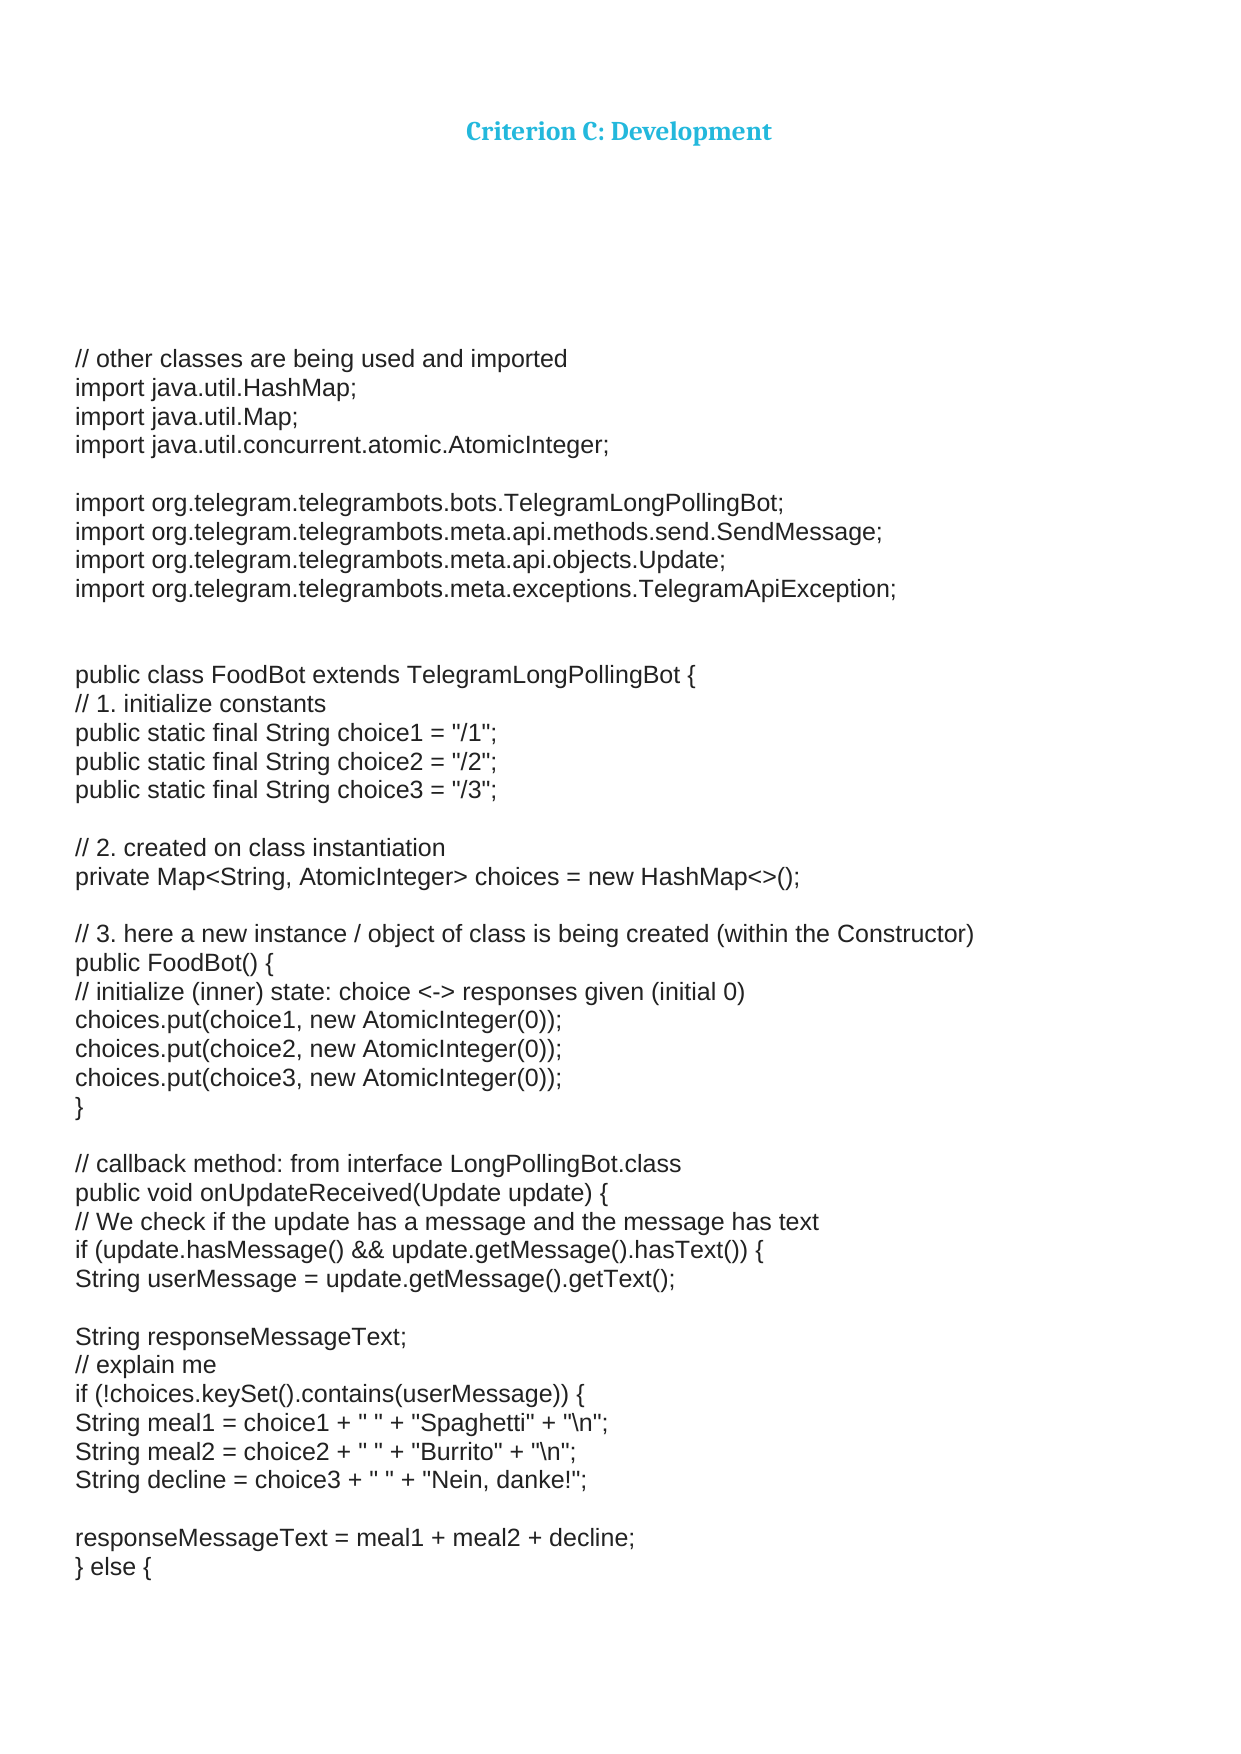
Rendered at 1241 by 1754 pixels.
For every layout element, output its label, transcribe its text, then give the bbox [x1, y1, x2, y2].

text Criterion C: Development [75, 116, 1163, 147]
text public FoodBot() { [75, 948, 1163, 977]
text // other classes are being used and imported [75, 344, 1163, 373]
text } else { [75, 1552, 1163, 1581]
text String meal2 = choice2 + " " + "Burrito" + "\n"; [75, 1437, 1163, 1466]
text public static final String choice3 = "/3"; [75, 776, 1163, 804]
text choices.put(choice2, new AtomicInteger(0)); [75, 1034, 1163, 1063]
text String decline = choice3 + " " + "Nein, danke!"; [75, 1466, 1163, 1494]
text public static final String choice1 = "/1"; [75, 718, 1163, 747]
text String meal1 = choice1 + " " + "Spaghetti" + "\n"; [75, 1408, 1163, 1437]
text public static final String choice2 = "/2"; [75, 747, 1163, 776]
text // callback method: from interface LongPollingBot.class [75, 1149, 1163, 1178]
text private Map<String, AtomicInteger> choices = new HashMap<>(); [75, 862, 1163, 891]
text public class FoodBot extends TelegramLongPollingBot { [75, 661, 1163, 689]
text import java.util.concurrent.atomic.AtomicInteger; [75, 431, 1163, 459]
text // explain me [75, 1351, 1163, 1379]
text String userMessage = update.getMessage().getText(); [75, 1264, 1163, 1293]
text String responseMessageText; [75, 1322, 1163, 1351]
text import org.telegram.telegrambots.meta.api.methods.send.SendMessage; [75, 517, 1163, 546]
text responseMessageText = meal1 + meal2 + decline; [75, 1523, 1163, 1552]
text import org.telegram.telegrambots.bots.TelegramLongPollingBot; [75, 488, 1163, 517]
text } [75, 1092, 1163, 1121]
text choices.put(choice1, new AtomicInteger(0)); [75, 1006, 1163, 1034]
text import java.util.Map; [75, 402, 1163, 431]
text if (update.hasMessage() && update.getMessage().hasText()) { [75, 1236, 1163, 1264]
text // 1. initialize constants [75, 689, 1163, 718]
text import java.util.HashMap; [75, 373, 1163, 402]
text if (!choices.keySet().contains(userMessage)) { [75, 1379, 1163, 1408]
text import org.telegram.telegrambots.meta.api.objects.Update; [75, 546, 1163, 574]
text public void onUpdateReceived(Update update) { [75, 1178, 1163, 1207]
text // 3. here a new instance / object of class is being created (within the Constructor) [75, 919, 1163, 948]
text import org.telegram.telegrambots.meta.exceptions.TelegramApiException; [75, 574, 1163, 603]
text choices.put(choice3, new AtomicInteger(0)); [75, 1063, 1163, 1092]
text // initialize (inner) state: choice <-> responses given (initial 0) [75, 977, 1163, 1006]
text // We check if the update has a message and the message has text [75, 1207, 1163, 1236]
text // 2. created on class instantiation [75, 833, 1163, 862]
